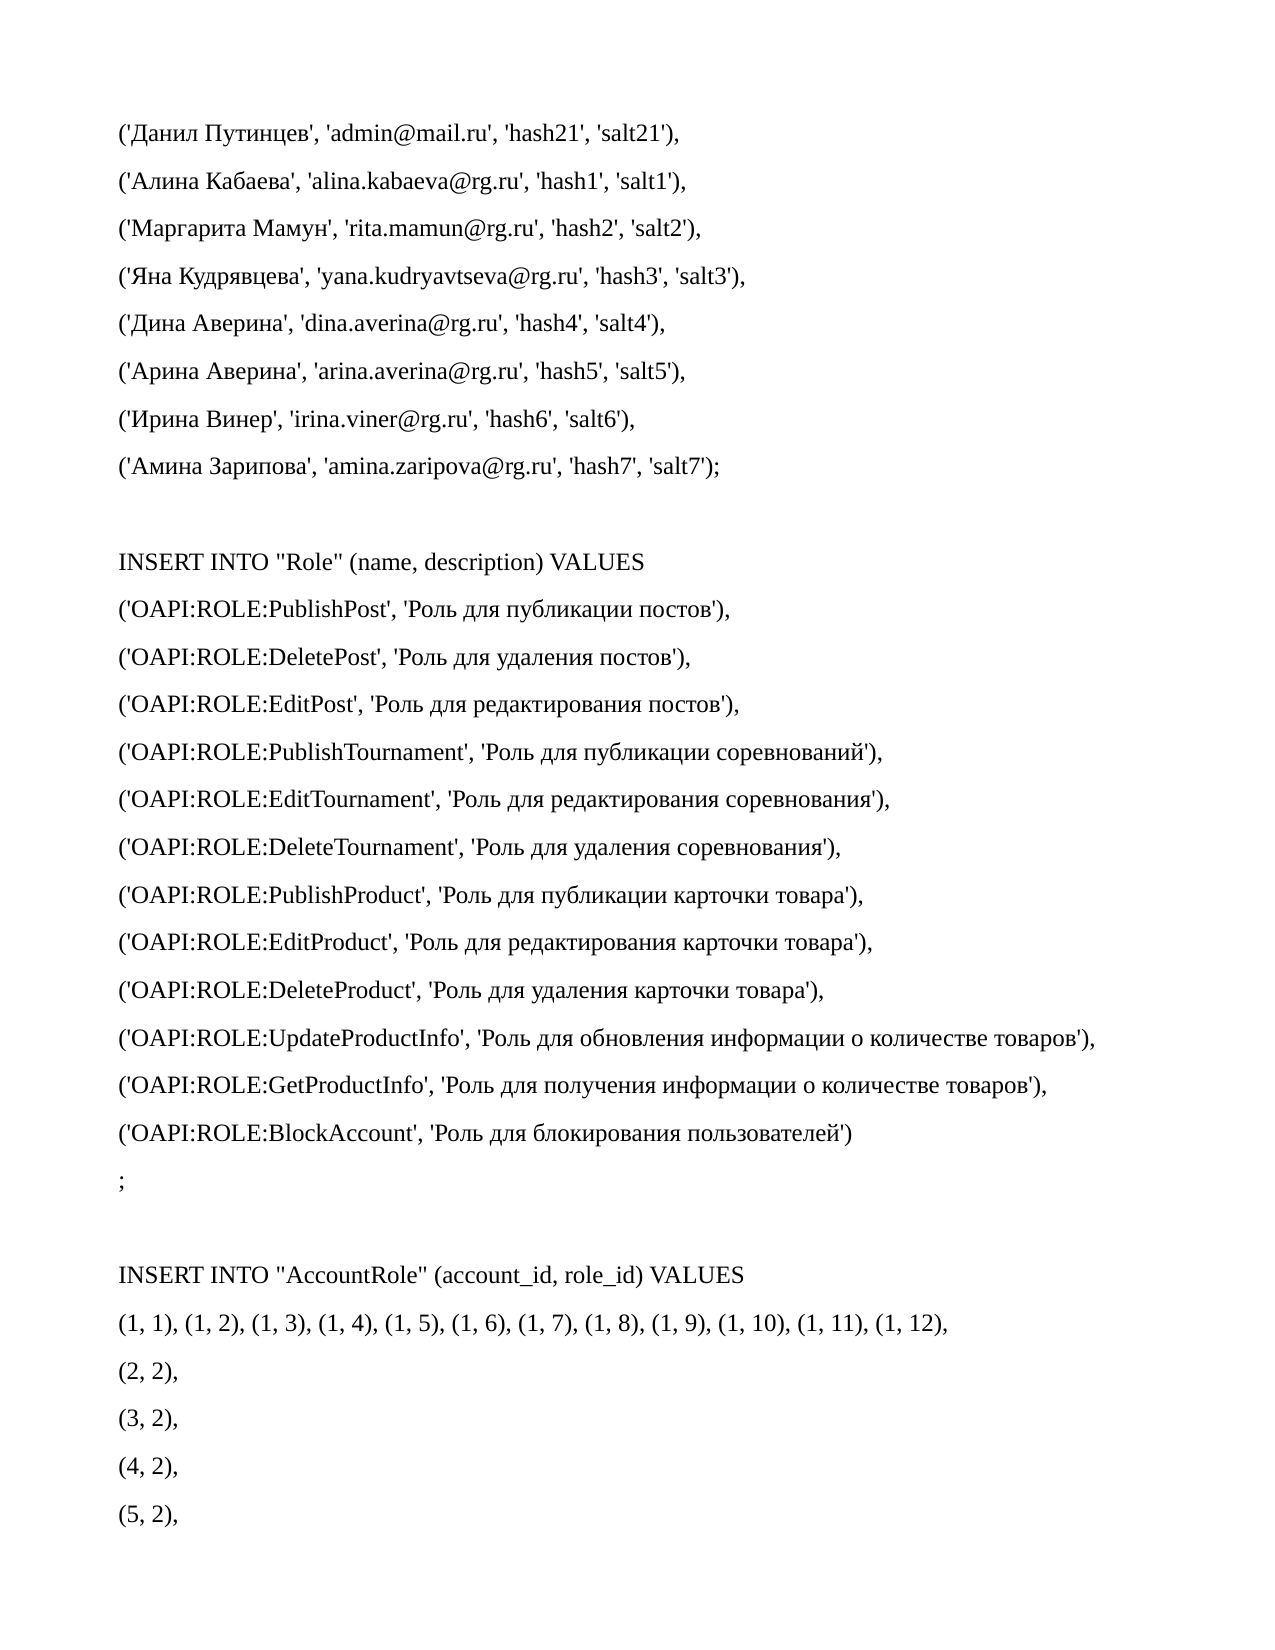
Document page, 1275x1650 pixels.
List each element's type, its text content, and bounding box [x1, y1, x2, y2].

text ('Маргарита Мамун', 'rita.mamun@rg.ru', 'hash2', 'salt2'), [118, 213, 1157, 242]
text ('Амина Зарипова', 'amina.zaripova@rg.ru', 'hash7', 'salt7'); [118, 451, 1157, 480]
text ('Яна Кудрявцева', 'yana.kudryavtseva@rg.ru', 'hash3', 'salt3'), [118, 261, 1157, 290]
text ('OAPI:ROLE:PublishTournament', 'Роль для публикации соревнований'), [118, 737, 1157, 766]
text ('OAPI:ROLE:GetProductInfo', 'Роль для получения информации о количестве товаров'), [118, 1070, 1157, 1099]
text (2, 2), [118, 1356, 1157, 1384]
text (4, 2), [118, 1451, 1157, 1480]
text ('Арина Аверина', 'arina.averina@rg.ru', 'hash5', 'salt5'), [118, 356, 1157, 385]
text ; [118, 1165, 1157, 1194]
text ('OAPI:ROLE:DeleteTournament', 'Роль для удаления соревнования'), [118, 832, 1157, 861]
text (3, 2), [118, 1403, 1157, 1432]
text (1, 1), (1, 2), (1, 3), (1, 4), (1, 5), (1, 6), (1, 7), (1, 8), (1, 9), (1, 10), (1, 11), (1, 12), [118, 1308, 1157, 1337]
text ('OAPI:ROLE:PublishProduct', 'Роль для публикации карточки товара'), [118, 880, 1157, 908]
text INSERT INTO "Role" (name, description) VALUES [118, 547, 1157, 575]
text ('OAPI:ROLE:DeleteProduct', 'Роль для удаления карточки товара'), [118, 975, 1157, 1004]
text ('Дина Аверина', 'dina.averina@rg.ru', 'hash4', 'salt4'), [118, 308, 1157, 337]
text ('OAPI:ROLE:UpdateProductInfo', 'Роль для обновления информации о количестве товаров'), [118, 1023, 1157, 1051]
text ('OAPI:ROLE:EditPost', 'Роль для редактирования постов'), [118, 689, 1157, 718]
text ('OAPI:ROLE:DeletePost', 'Роль для удаления постов'), [118, 642, 1157, 671]
text ('OAPI:ROLE:EditProduct', 'Роль для редактирования карточки товара'), [118, 927, 1157, 956]
text ('OAPI:ROLE:EditTournament', 'Роль для редактирования соревнования'), [118, 784, 1157, 813]
text ('Ирина Винер', 'irina.viner@rg.ru', 'hash6', 'salt6'), [118, 404, 1157, 432]
text (5, 2), [118, 1499, 1157, 1527]
text ('Данил Путинцев', 'admin@mail.ru', 'hash21', 'salt21'), [118, 118, 1157, 147]
text ('OAPI:ROLE:BlockAccount', 'Роль для блокирования пользователей') [118, 1118, 1157, 1147]
text ('OAPI:ROLE:PublishPost', 'Роль для публикации постов'), [118, 594, 1157, 623]
text ('Алина Кабаева', 'alina.kabaeva@rg.ru', 'hash1', 'salt1'), [118, 166, 1157, 194]
text INSERT INTO "AccountRole" (account_id, role_id) VALUES [118, 1261, 1157, 1289]
